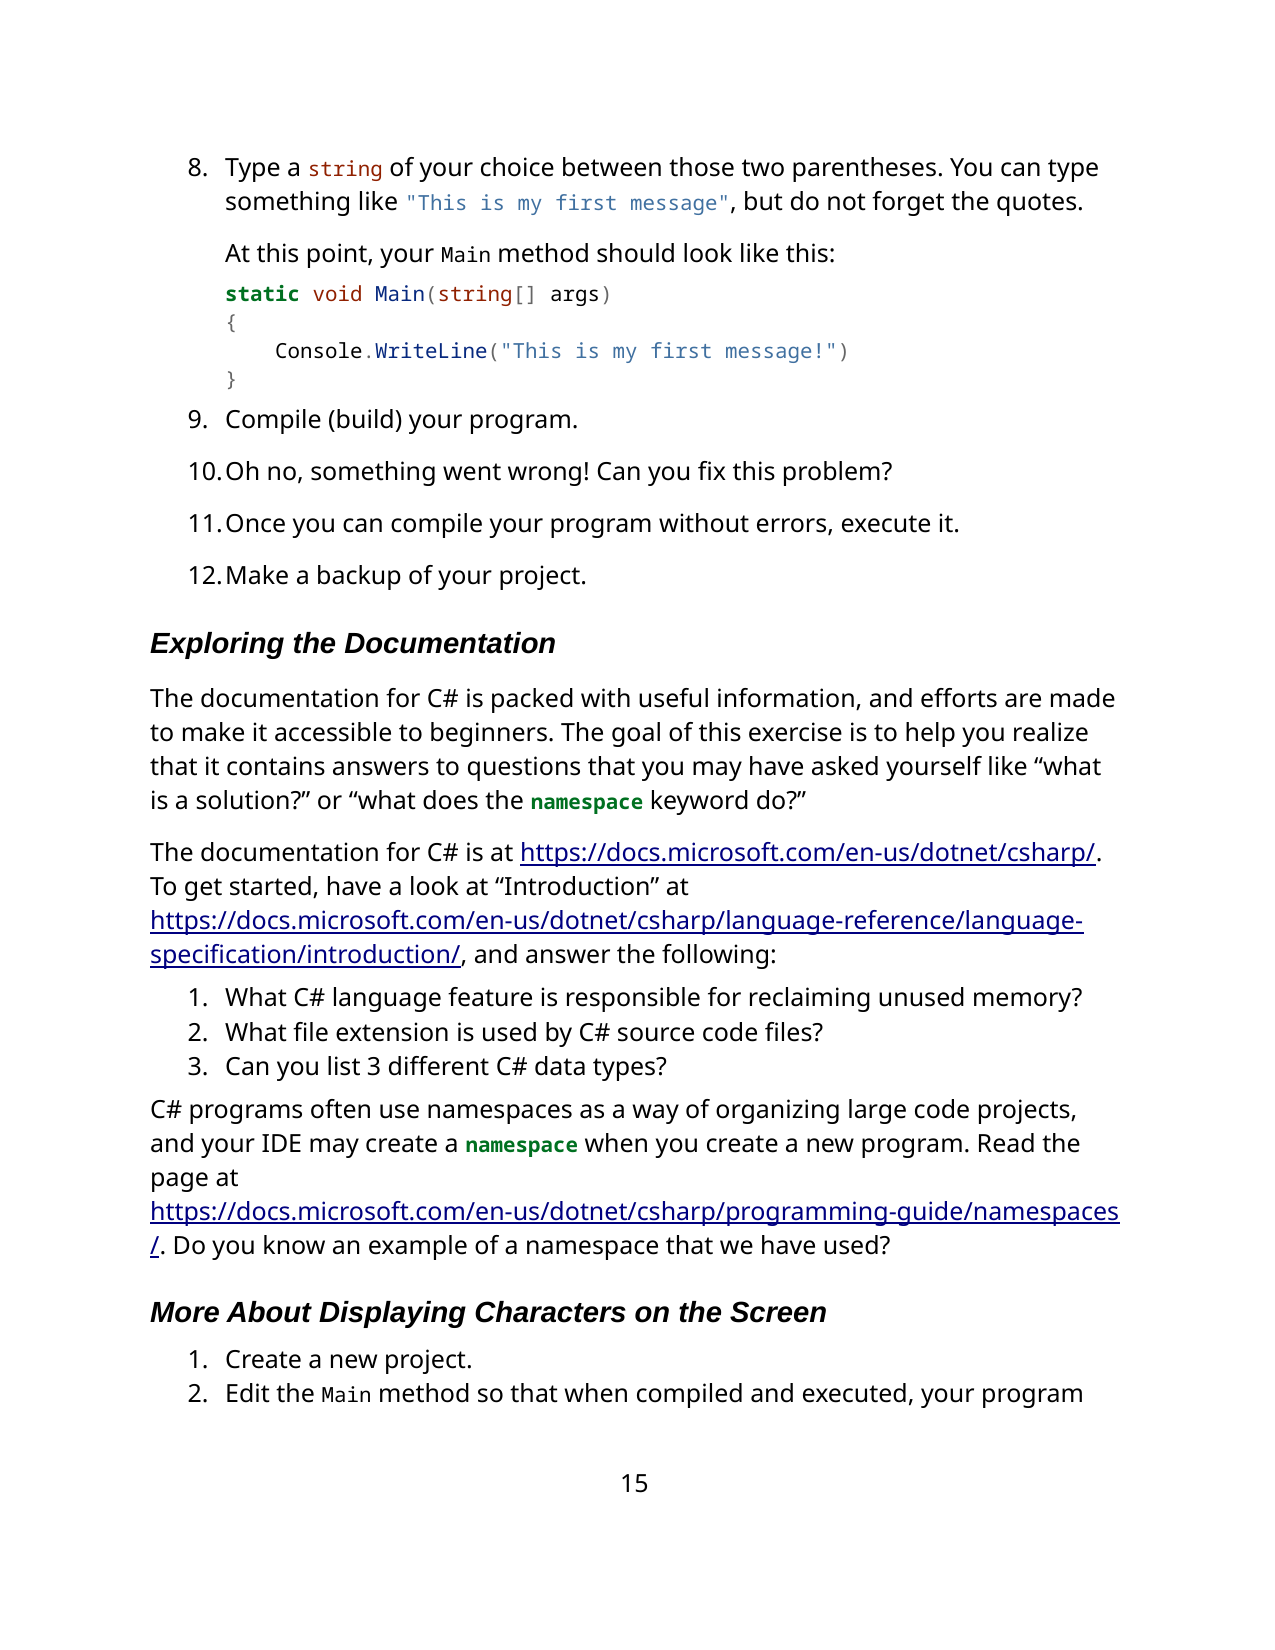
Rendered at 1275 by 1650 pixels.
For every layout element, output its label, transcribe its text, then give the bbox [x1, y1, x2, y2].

list Console.WriteLine("This is my first message!") [187, 336, 1125, 364]
list } [187, 364, 1125, 393]
subtitle Exploring the Documentation [150, 626, 1125, 659]
text The documentation for C# is packed with useful information, and efforts are made to make it accessible to beginners. The goal of this exercise is to help you realize that it contains answers to questions that you may have asked yourself like “what is a solution?” or “what does the namespace keyword do?” [150, 681, 1125, 817]
list What C# language feature is responsible for reclaiming unused memory? [187, 980, 1125, 1014]
list Oh no, something went wrong! Can you fix this problem? [187, 454, 1125, 488]
list Make a backup of your project. [187, 558, 1125, 592]
list Edit the Main method so that when compiled and executed, your program [187, 1376, 1125, 1410]
list { [187, 307, 1125, 336]
list Compile (build) your program. [187, 402, 1125, 436]
list static void Main(string[] args) [187, 279, 1125, 307]
list Once you can compile your program without errors, execute it. [187, 506, 1125, 540]
list At this point, your Main method should look like this: [187, 236, 1125, 270]
text C# programs often use namespaces as a way of organizing large code projects, and your IDE may create a namespace when you create a new program. Read the page at https://docs.microsoft.com/en-us/dotnet/csharp/programming-guide/namespaces/. Do you know an example of a namespace that we have used? [150, 1091, 1125, 1262]
list Create a new project. [187, 1342, 1125, 1376]
list What file extension is used by C# source code files? [187, 1014, 1125, 1048]
text The documentation for C# is at https://docs.microsoft.com/en-us/dotnet/csharp/. To get started, have a look at “Introduction” at https://docs.microsoft.com/en-us/dotnet/csharp/language-reference/language-specification/introduction/, and answer the following: [150, 835, 1125, 971]
subtitle More About Displaying Characters on the Screen [150, 1296, 1125, 1329]
list Type a string of your choice between those two parentheses. You can type something like "This is my first message", but do not forget the quotes. [187, 150, 1125, 218]
list Can you list 3 different C# data types? [187, 1048, 1125, 1082]
